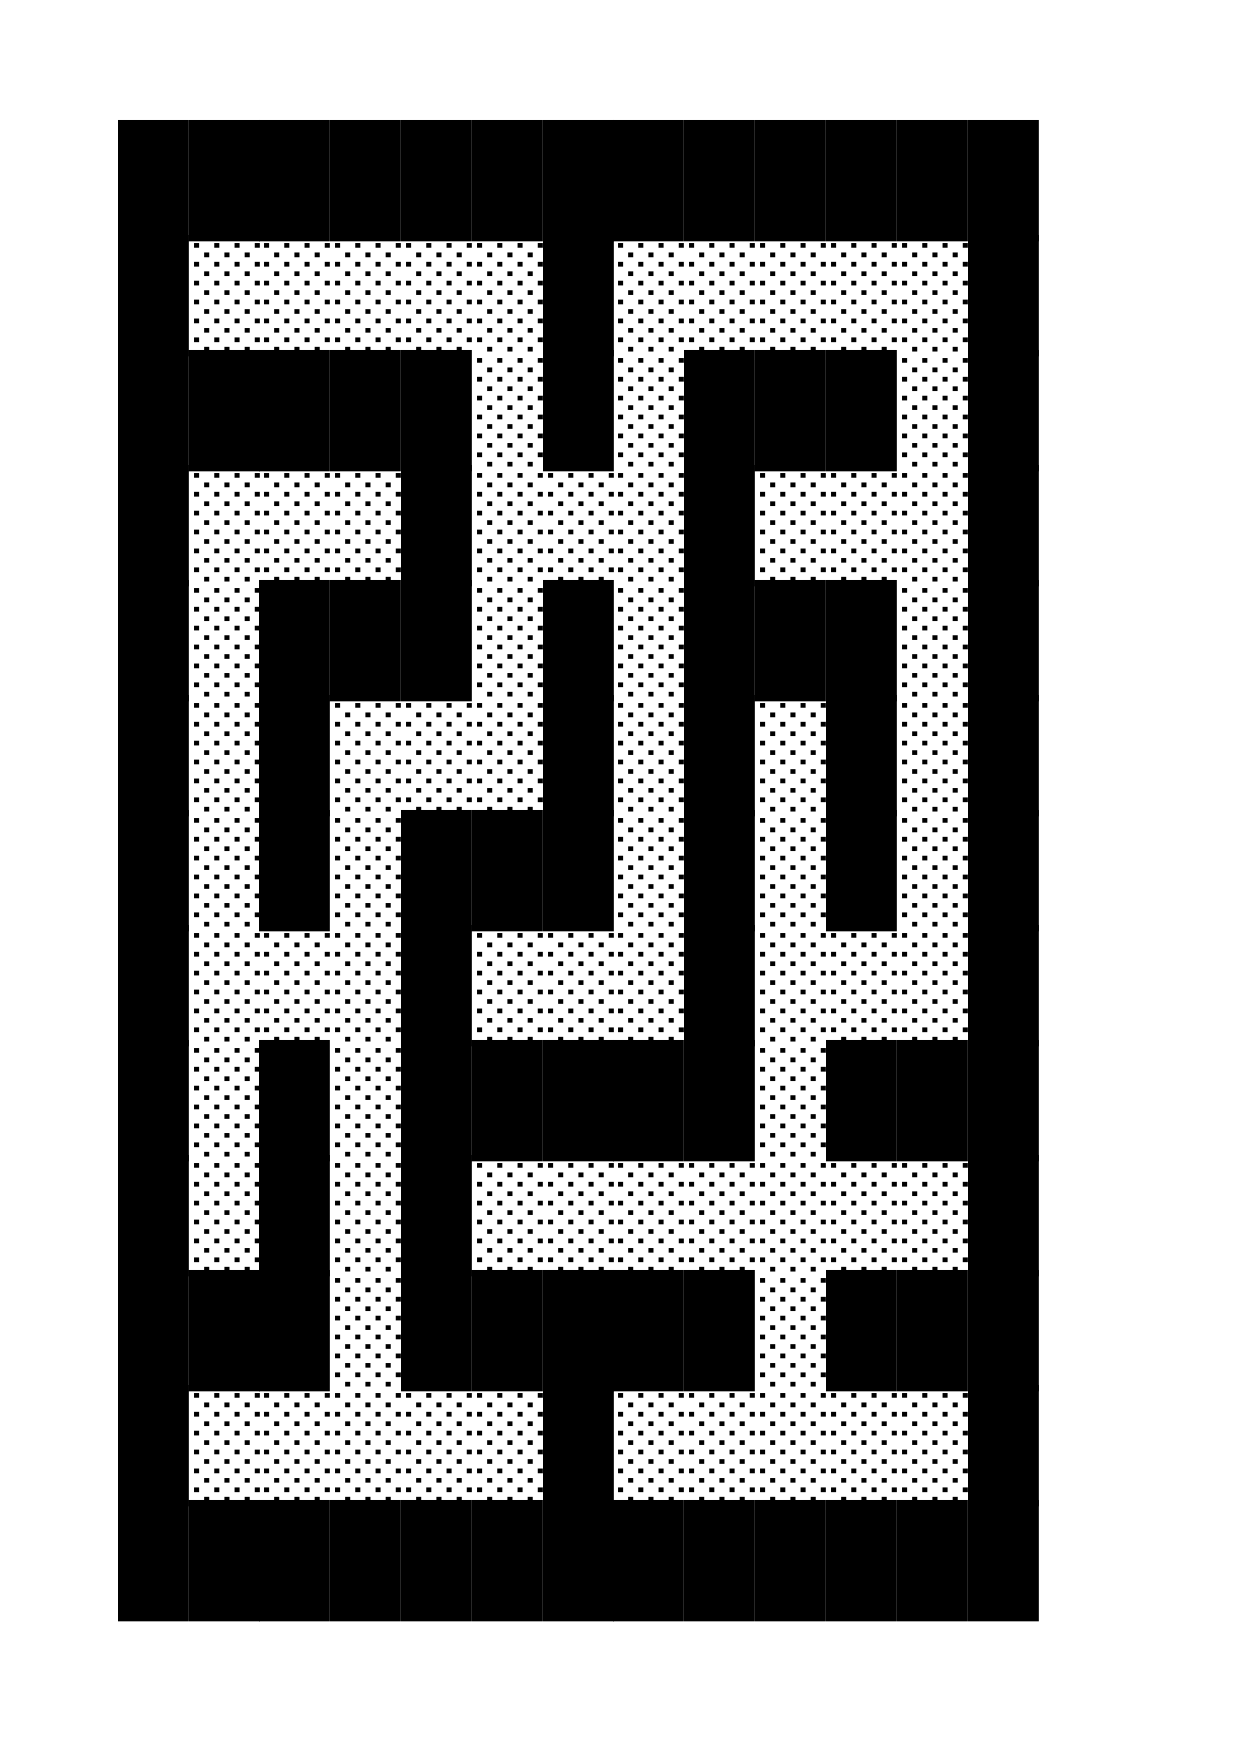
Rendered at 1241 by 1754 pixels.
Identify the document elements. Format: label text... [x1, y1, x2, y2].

text █░░░█░░░█░░░█ [472, 463, 684, 578]
text █░███░█░███░█ [189, 578, 274, 693]
text █░█░░░█░█░█░█ [1039, 693, 1122, 808]
text █████░█░███░█ [614, 348, 699, 463]
text █░███░█░███░█ [604, 578, 684, 693]
text █░███░█░███░█ [472, 578, 558, 693]
text █░░░█░░░█░░░█ [189, 923, 401, 1038]
text █░█░░░█░█░█░█ [614, 693, 684, 808]
text █░░░░░█░░░░░█ [189, 241, 543, 348]
text █░░░█░░░█░░░█ [1039, 463, 1122, 578]
text █░░░░░█░░░░░█ [614, 1383, 968, 1498]
text █░░░█░░░█░░░█ [755, 463, 968, 578]
text █░█░███░█░█░█ [189, 808, 259, 923]
text █░█░░░█░█░█░█ [897, 693, 968, 808]
text █░█░░░█░█░█░█ [330, 693, 543, 808]
text █████████████ [118, 118, 1122, 233]
text █████░█░███░█ [462, 348, 543, 463]
text █░█░███░█░█░█ [614, 808, 684, 923]
text █████████████ [1039, 1498, 1122, 1613]
text █░█░░░█░█░█░█ [189, 693, 259, 808]
text █░█░█░░░░░░░█ [330, 1153, 401, 1268]
text █░█░░░█░█░█░█ [755, 701, 826, 808]
text █░█░█░░░░░░░█ [189, 1153, 259, 1268]
text █░█░█░░░░░░░█ [472, 1153, 968, 1268]
text █░█░█████░███ [189, 1038, 274, 1153]
text █░█░█████░███ [1039, 1038, 1122, 1153]
text █░█░███░█░█░█ [330, 808, 416, 923]
text █░█░███░█░█░█ [1039, 808, 1122, 923]
text █░░░█░░░█░░░█ [1039, 923, 1122, 1038]
text █████░█░███░█ [887, 348, 968, 463]
text █░░░░░█░░░░░█ [1039, 1383, 1122, 1498]
text ███░█████░███ [330, 1268, 401, 1383]
text █░░░░░█░░░░░█ [1039, 233, 1122, 348]
text █░░░█░░░█░░░█ [755, 923, 968, 1038]
text █░░░█░░░█░░░█ [189, 471, 401, 578]
text █░█░█░░░░░░░█ [1039, 1153, 1122, 1268]
text █░█░███░█░█░█ [897, 808, 968, 923]
text █████░█░███░█ [1039, 348, 1122, 463]
text █░███░█░███░█ [887, 578, 968, 693]
text █░░░░░█░░░░░█ [614, 241, 968, 348]
text █░█░█████░███ [320, 1038, 401, 1153]
text █░█░█████░███ [755, 1038, 841, 1153]
text ███░█████░███ [745, 1268, 841, 1383]
text █░█░███░█░█░█ [755, 808, 826, 923]
text █░░░█░░░█░░░█ [472, 923, 684, 1038]
text ███░█████░███ [1039, 1268, 1122, 1383]
text █░███░█░███░█ [1039, 578, 1122, 693]
text █░░░░░█░░░░░█ [189, 1383, 543, 1498]
